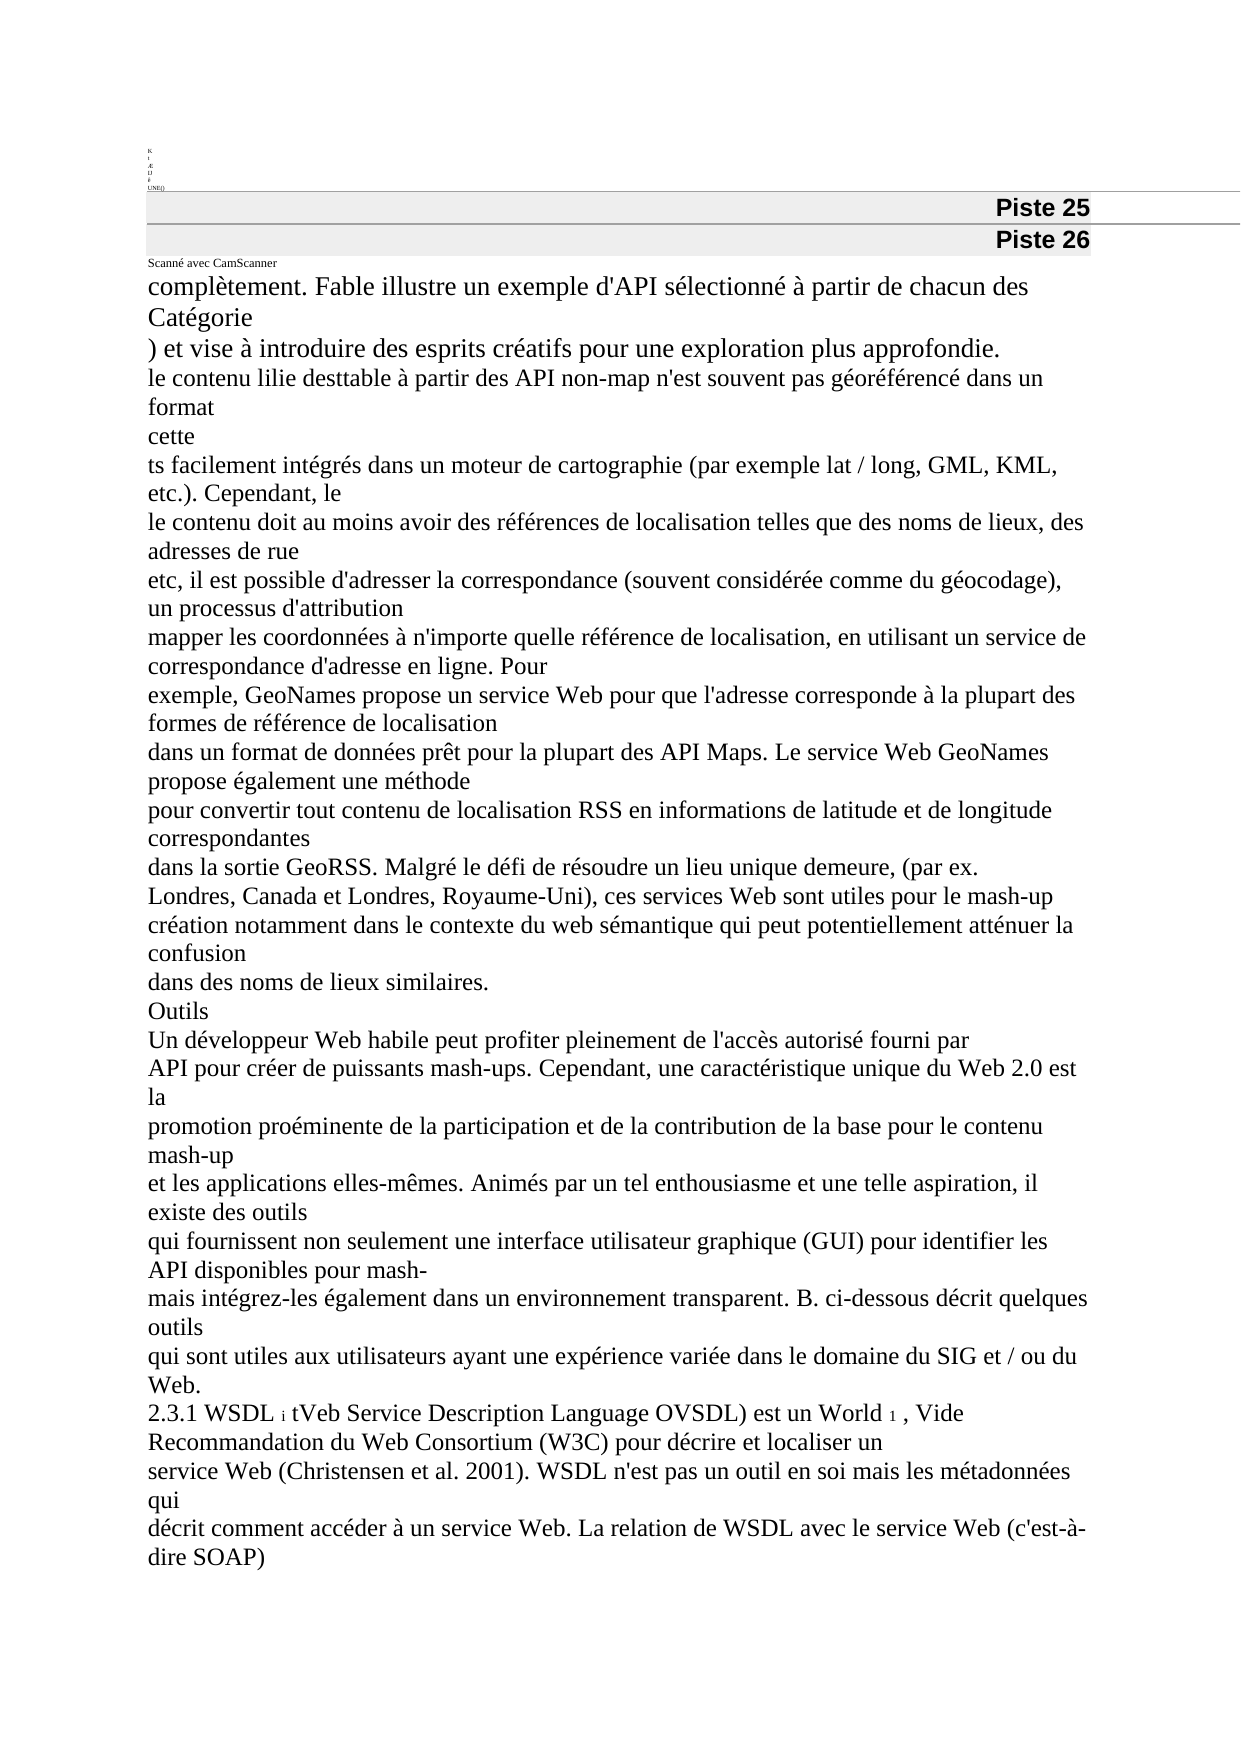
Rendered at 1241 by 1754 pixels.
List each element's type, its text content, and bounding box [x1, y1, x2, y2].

text le contenu lilie desttable à partir des API non-map n'est souvent pas géoréférencé dans un format [148, 363, 1093, 421]
text API pour créer de puissants mash-ups. Cependant, une caractéristique unique du Web 2.0 est la [148, 1053, 1093, 1111]
text K [148, 148, 1093, 155]
text promotion proéminente de la participation et de la contribution de la base pour le contenu mash-up [148, 1111, 1093, 1168]
text t [148, 155, 1093, 162]
text Recommandation du Web Consortium (W3C) pour décrire et localiser un [148, 1427, 1093, 1456]
text Catégorie [148, 301, 1093, 332]
text exemple, GeoNames propose un service Web pour que l'adresse corresponde à la plupart des formes de référence de localisation [148, 680, 1093, 737]
text qui sont utiles aux utilisateurs ayant une expérience variée dans le domaine du SIG et / ou du Web. [148, 1341, 1093, 1398]
text Londres, Canada et Londres, Royaume-Uni), ces services Web sont utiles pour le mash-up [148, 881, 1093, 910]
text mais intégrez-les également dans un environnement transparent. B. ci-dessous décrit quelques outils [148, 1283, 1093, 1341]
table_header Piste 25 [146, 192, 1091, 223]
text Un développeur Web habile peut profiter pleinement de l'accès autorisé fourni par [148, 1025, 1093, 1053]
text IJ [148, 169, 1093, 177]
text Outils [148, 996, 1093, 1025]
text ê [148, 177, 1093, 184]
text dans des noms de lieux similaires. [148, 967, 1093, 996]
text dans un format de données prêt pour la plupart des API Maps. Le service Web GeoNames propose également une méthode [148, 737, 1093, 795]
text ts facilement intégrés dans un moteur de cartographie (par exemple lat / long, GML, KML, etc.). Cependant, le [148, 450, 1093, 507]
text décrit comment accéder à un service Web. La relation de WSDL avec le service Web (c'est-à-dire SOAP) [148, 1513, 1093, 1571]
text service Web (Christensen et al. 2001). WSDL n'est pas un outil en soi mais les métadonnées qui [148, 1456, 1093, 1513]
text complètement. Fable illustre un exemple d'API sélectionné à partir de chacun des [148, 270, 1093, 301]
text Scanné avec CamScanner [148, 256, 1093, 270]
text Æ [148, 162, 1093, 169]
text et les applications elles-mêmes. Animés par un tel enthousiasme et une telle aspiration, il existe des outils [148, 1168, 1093, 1226]
text dans la sortie GeoRSS. Malgré le défi de résoudre un lieu unique demeure, (par ex. [148, 852, 1093, 881]
text ) et vise à introduire des esprits créatifs pour une exploration plus approfondie. [148, 332, 1093, 363]
text UNE() [148, 184, 1093, 191]
text 2.3.1 WSDL i tVeb Service Description Language OVSDL) est un World 1 , Vide [148, 1398, 1093, 1427]
text création notamment dans le contexte du web sémantique qui peut potentiellement atténuer la confusion [148, 910, 1093, 967]
table_header Piste 26 [146, 224, 1091, 256]
text le contenu doit au moins avoir des références de localisation telles que des noms de lieux, des adresses de rue [148, 507, 1093, 565]
text qui fournissent non seulement une interface utilisateur graphique (GUI) pour identifier les API disponibles pour mash- [148, 1226, 1093, 1283]
text cette [148, 421, 1093, 450]
text mapper les coordonnées à n'importe quelle référence de localisation, en utilisant un service de correspondance d'adresse en ligne. Pour [148, 622, 1093, 680]
text pour convertir tout contenu de localisation RSS en informations de latitude et de longitude correspondantes [148, 795, 1093, 852]
text etc, il est possible d'adresser la correspondance (souvent considérée comme du géocodage), un processus d'attribution [148, 565, 1093, 622]
